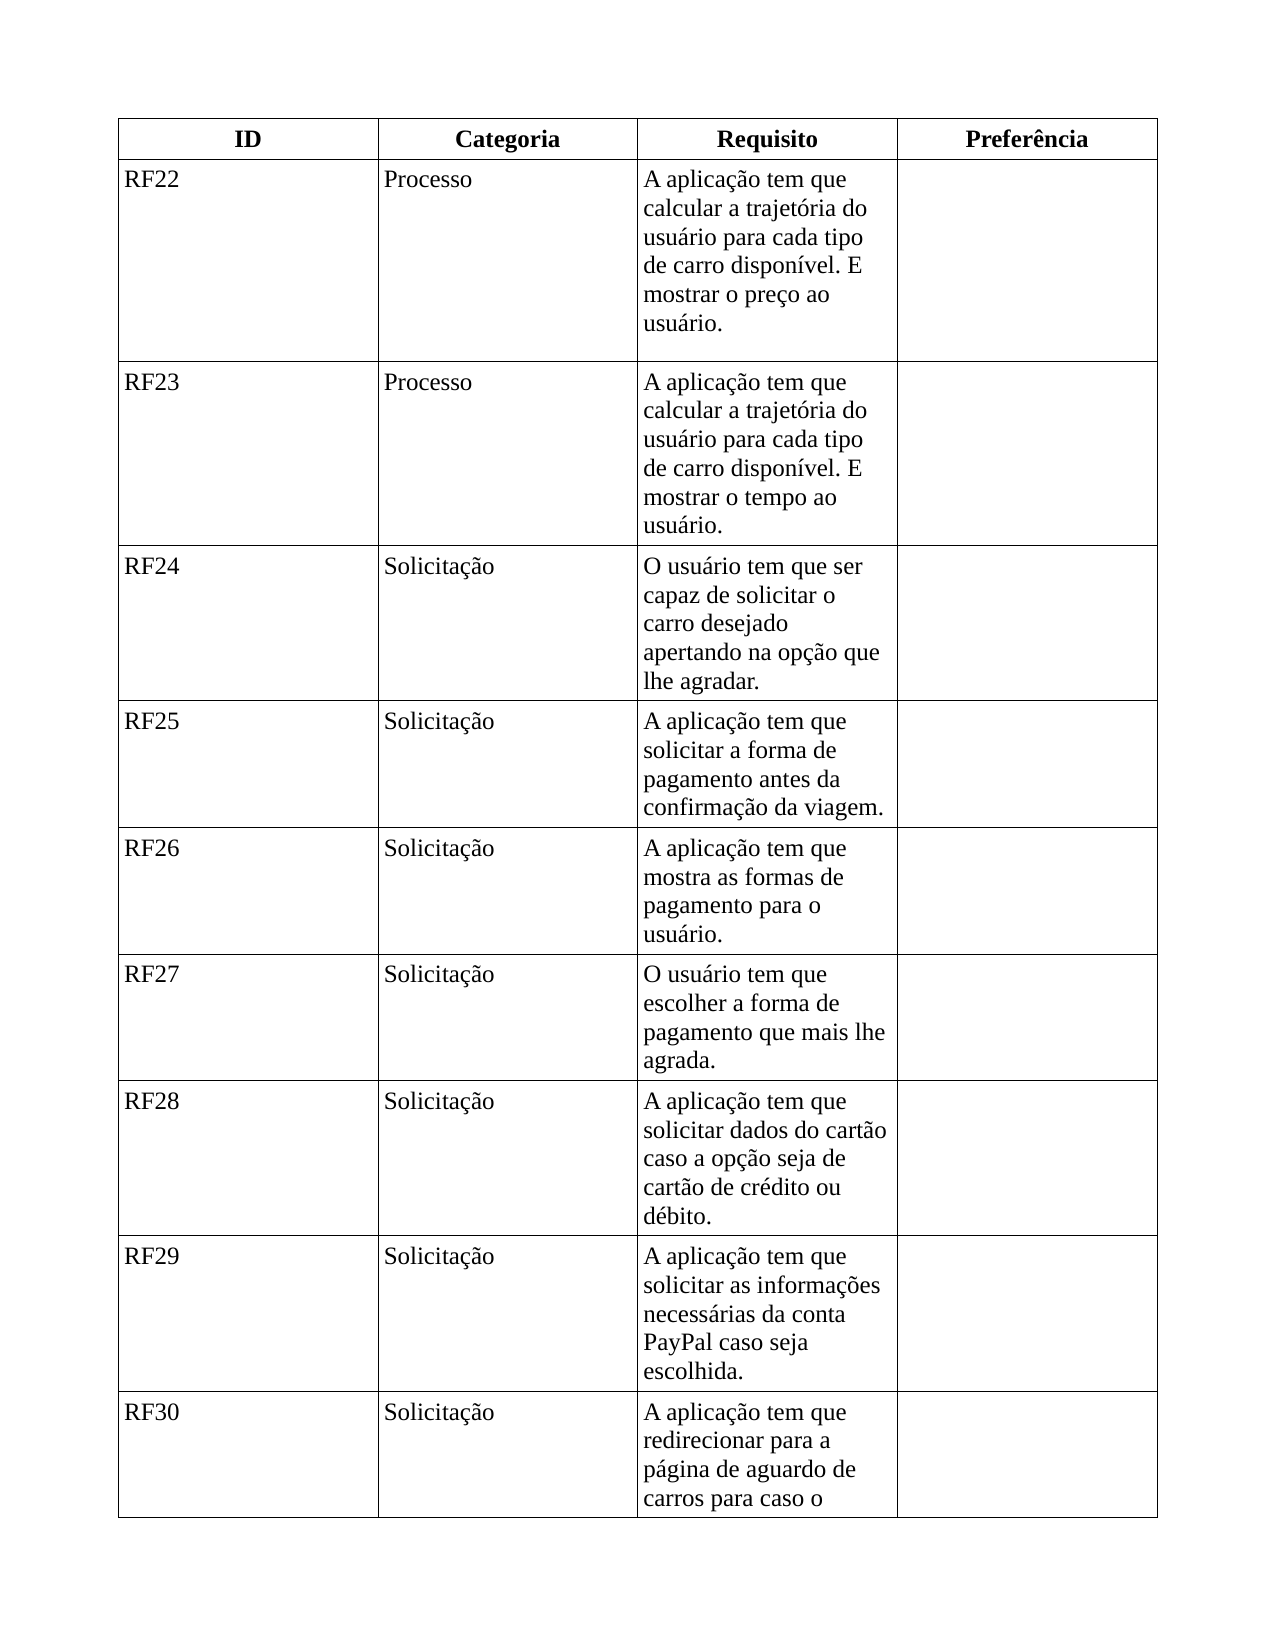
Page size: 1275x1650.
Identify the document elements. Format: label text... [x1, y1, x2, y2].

table_cell [898, 362, 1157, 545]
table_cell Solicitação [379, 955, 637, 1080]
table_cell O usuário tem que ser capaz de solicitar o carro desejado apertando na opção que lhe agradar. [638, 546, 897, 700]
table_cell Processo [379, 160, 637, 361]
table_cell RF24 [119, 546, 378, 700]
table_cell RF30 [119, 1392, 378, 1517]
table_cell O usuário tem que escolher a forma de pagamento que mais lhe agrada. [638, 955, 897, 1080]
table_cell Solicitação [379, 1081, 637, 1235]
table_cell RF28 [119, 1081, 378, 1235]
table_cell Processo [379, 362, 637, 545]
table_cell RF25 [119, 701, 378, 827]
table_cell A aplicação tem que solicitar as informações necessárias da conta PayPal caso seja escolhida. [638, 1236, 897, 1391]
table_cell [898, 701, 1157, 827]
table_cell RF22 [119, 160, 378, 361]
table_header Requisito [638, 119, 897, 158]
table_header Categoria [379, 119, 637, 158]
table_cell [898, 955, 1157, 1080]
table_cell A aplicação tem que mostra as formas de pagamento para o usuário. [638, 828, 897, 953]
table_cell RF27 [119, 955, 378, 1080]
table_cell RF29 [119, 1236, 378, 1391]
table_cell [898, 546, 1157, 700]
table_cell [898, 160, 1157, 361]
table_cell A aplicação tem que solicitar a forma de pagamento antes da confirmação da viagem. [638, 701, 897, 827]
table_cell A aplicação tem que calcular a trajetória do usuário para cada tipo de carro disponível. E mostrar o tempo ao usuário. [638, 362, 897, 545]
table_cell A aplicação tem que solicitar dados do cartão caso a opção seja de cartão de crédito ou débito. [638, 1081, 897, 1235]
table_cell Solicitação [379, 828, 637, 953]
table_cell Solicitação [379, 546, 637, 700]
table_cell RF26 [119, 828, 378, 953]
table_cell [898, 1081, 1157, 1235]
table_cell A aplicação tem que redirecionar para a página de aguardo de carros para caso o [638, 1392, 897, 1517]
table_cell RF23 [119, 362, 378, 545]
table_cell Solicitação [379, 701, 637, 827]
table_header ID [119, 119, 378, 158]
table_cell [898, 828, 1157, 953]
table_cell [898, 1392, 1157, 1517]
table_cell [898, 1236, 1157, 1391]
table_cell A aplicação tem que calcular a trajetória do usuário para cada tipo de carro disponível. E mostrar o preço ao usuário. [638, 160, 897, 361]
table_cell Solicitação [379, 1392, 637, 1517]
table_header Preferência [898, 119, 1157, 158]
table_cell Solicitação [379, 1236, 637, 1391]
